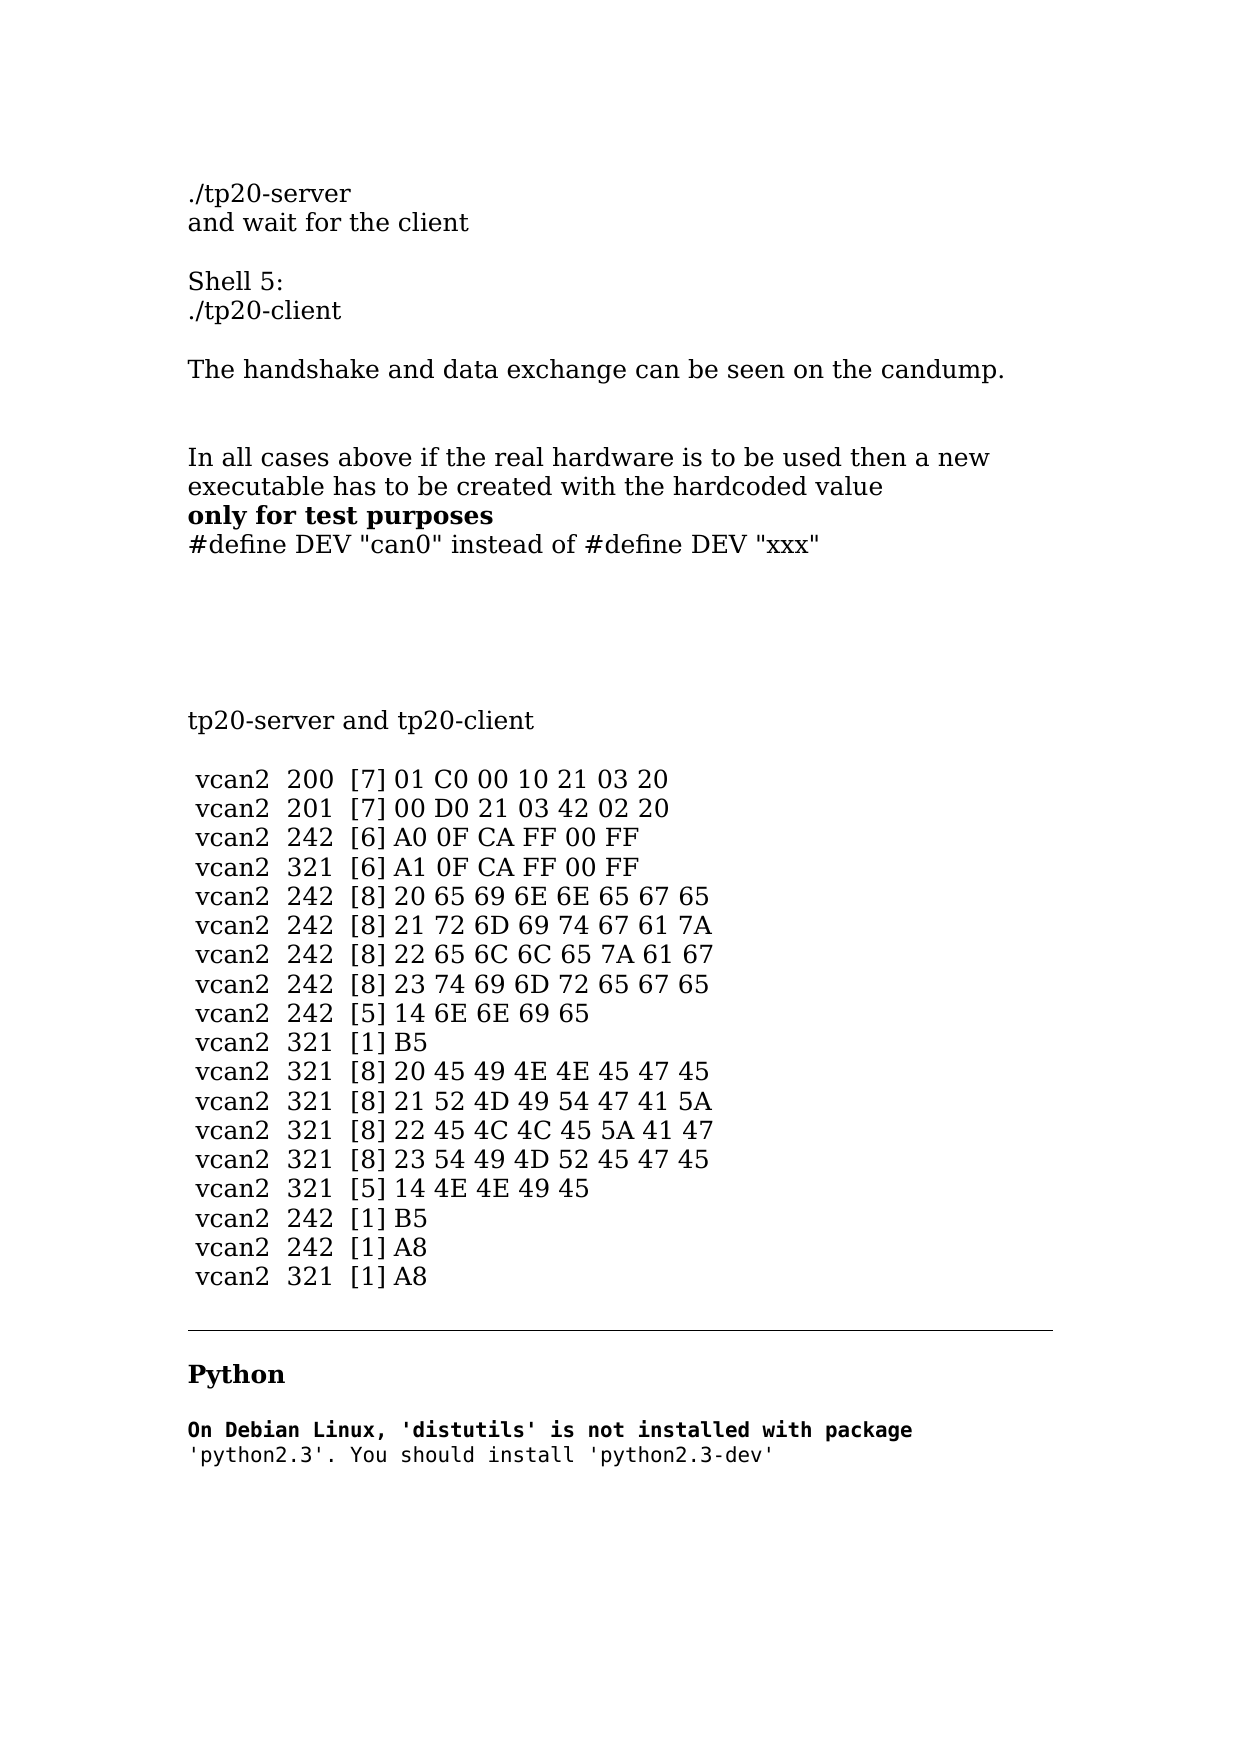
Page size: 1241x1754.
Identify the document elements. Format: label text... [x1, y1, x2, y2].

text vcan2 242 [8] 23 74 69 6D 72 65 67 65 [187, 970, 1053, 999]
text only for test purposes [187, 501, 1053, 531]
text vcan2 242 [8] 20 65 69 6E 6E 65 67 65 [187, 882, 1053, 911]
text vcan2 321 [6] A1 0F CA FF 00 FF [187, 853, 1053, 882]
text tp20-server and tp20-client [187, 706, 1053, 736]
text Python [187, 1359, 1053, 1389]
text vcan2 201 [7] 00 D0 21 03 42 02 20 [187, 794, 1053, 823]
text vcan2 242 [5] 14 6E 6E 69 65 [187, 999, 1053, 1028]
text ./tp20-server [187, 179, 1053, 208]
text #define DEV "can0" instead of #define DEV "xxx" [187, 531, 1053, 560]
text The handshake and data exchange can be seen on the candump. [187, 355, 1053, 384]
text vcan2 242 [8] 22 65 6C 6C 65 7A 61 67 [187, 941, 1053, 970]
text vcan2 321 [1] A8 [187, 1262, 1053, 1292]
text vcan2 242 [1] B5 [187, 1204, 1053, 1233]
text ./tp20-client [187, 296, 1053, 326]
text vcan2 242 [1] A8 [187, 1233, 1053, 1262]
text In all cases above if the real hardware is to be used then a new executable has to be created with the hardcoded value [187, 443, 1053, 501]
text vcan2 321 [8] 20 45 49 4E 4E 45 47 45 [187, 1058, 1053, 1087]
text Shell 5: [187, 267, 1053, 296]
text vcan2 321 [5] 14 4E 4E 49 45 [187, 1175, 1053, 1204]
text 'python2.3'. You should install 'python2.3-dev' [187, 1443, 1053, 1467]
text vcan2 321 [8] 22 45 4C 4C 45 5A 41 47 [187, 1116, 1053, 1145]
text vcan2 200 [7] 01 C0 00 10 21 03 20 [187, 765, 1053, 794]
text vcan2 242 [8] 21 72 6D 69 74 67 61 7A [187, 911, 1053, 941]
text vcan2 321 [1] B5 [187, 1028, 1053, 1058]
text and wait for the client [187, 208, 1053, 238]
text vcan2 321 [8] 23 54 49 4D 52 45 47 45 [187, 1145, 1053, 1175]
text vcan2 242 [6] A0 0F CA FF 00 FF [187, 823, 1053, 853]
text vcan2 321 [8] 21 52 4D 49 54 47 41 5A [187, 1087, 1053, 1116]
text On Debian Linux, 'distutils' is not installed with package [187, 1418, 1053, 1443]
